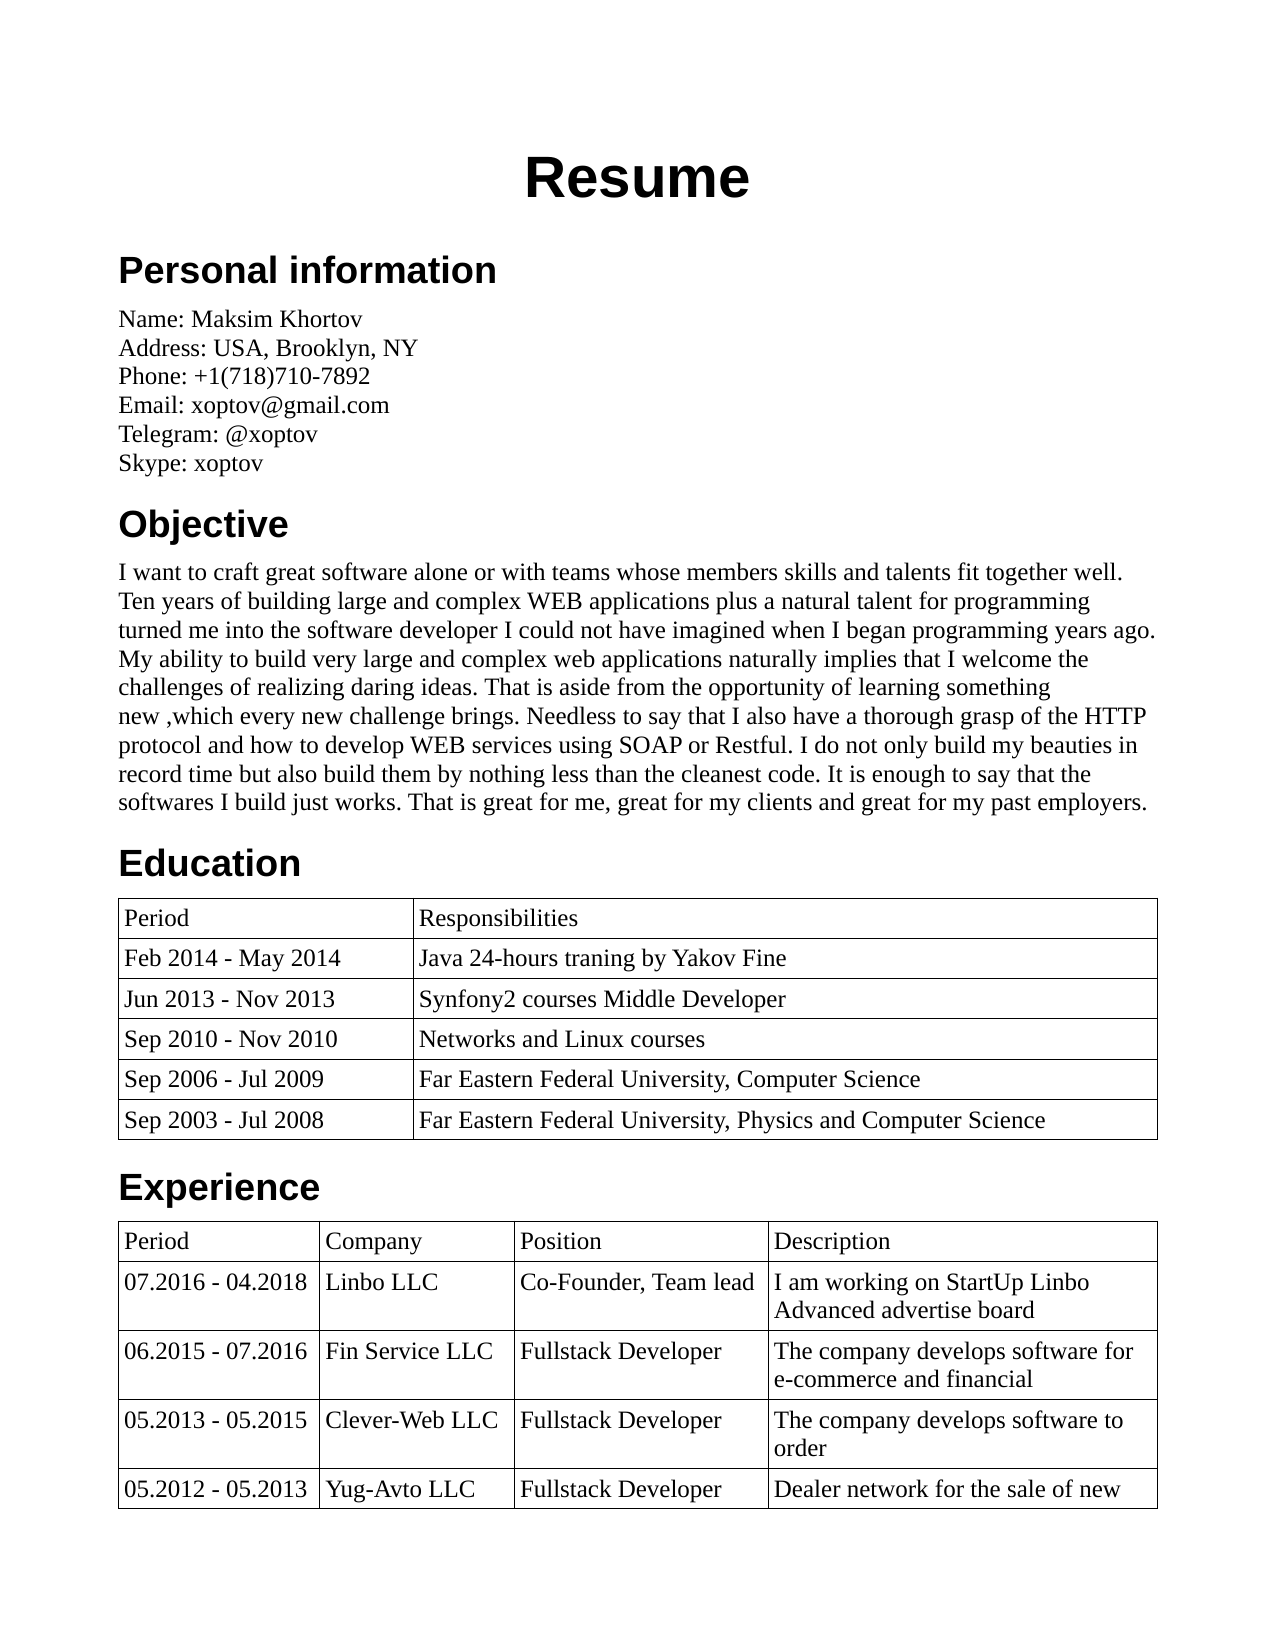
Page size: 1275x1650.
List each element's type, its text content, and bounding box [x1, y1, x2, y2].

table_cell Far Eastern Federal University, Computer Science [414, 1060, 1157, 1099]
subtitle Personal information [118, 248, 1157, 291]
text Telegram: @xoptov [118, 419, 1157, 448]
table_cell 06.2015 - 07.2016 [119, 1331, 319, 1399]
table_header Company [320, 1222, 514, 1261]
table_header Period [119, 1222, 319, 1261]
text Address: USA, Brooklyn, NY [118, 333, 1157, 361]
subtitle Experience [118, 1164, 1157, 1208]
table_cell The company develops software for e-commerce and financial [769, 1331, 1157, 1399]
text Email: xoptov@gmail.com [118, 390, 1157, 419]
table_cell Linbo LLC [320, 1262, 514, 1330]
subtitle Objective [118, 501, 1157, 545]
text Skype: xoptov [118, 448, 1157, 476]
table_cell Fullstack Developer [515, 1400, 768, 1468]
table_cell Jun 2013 - Nov 2013 [119, 979, 413, 1018]
table_cell Sep 2006 - Jul 2009 [119, 1060, 413, 1099]
title Resume [118, 143, 1157, 210]
table_cell Co-Founder, Team lead [515, 1262, 768, 1330]
table_cell 05.2012 - 05.2013 [119, 1469, 319, 1508]
table_header Period [119, 899, 413, 938]
table_cell Fin Service LLC [320, 1331, 514, 1399]
table_cell Clever-Web LLC [320, 1400, 514, 1468]
table_cell Dealer network for the sale of new [769, 1469, 1157, 1508]
table_cell The company develops software to order [769, 1400, 1157, 1468]
table_cell Synfony2 courses Middle Developer [414, 979, 1157, 1018]
table_cell Fullstack Developer [515, 1331, 768, 1399]
table_header Responsibilities [414, 899, 1157, 938]
table_cell I am working on StartUp Linbo Advanced advertise board [769, 1262, 1157, 1330]
table_cell Java 24-hours traning by Yakov Fine [414, 939, 1157, 978]
table_cell 07.2016 - 04.2018 [119, 1262, 319, 1330]
table_cell Fullstack Developer [515, 1469, 768, 1508]
table_cell 05.2013 - 05.2015 [119, 1400, 319, 1468]
table_cell Sep 2003 - Jul 2008 [119, 1100, 413, 1139]
table_header Position [515, 1222, 768, 1261]
table_header Description [769, 1222, 1157, 1261]
table_cell Sep 2010 - Nov 2010 [119, 1019, 413, 1059]
text Name: Maksim Khortov [118, 304, 1157, 333]
text Phone: +1(718)710-7892 [118, 361, 1157, 390]
table_cell Feb 2014 - May 2014 [119, 939, 413, 978]
text I want to craft great software alone or with teams whose members skills and talents fit together well. Ten years of building large and complex WEB applications plus a natural talent for programming turned me into the software developer I could not have imagined when I began programming years ago. My ability to build very large and complex web applications naturally implies that I welcome the challenges of realizing daring ideas. That is aside from the opportunity of learning something new ,which every new challenge brings. Needless to say that I also have a thorough grasp of the HTTP protocol and how to develop WEB services using SOAP or Restful. I do not only build my beauties in record time but also build them by nothing less than the cleanest code. It is enough to say that the softwares I build just works. That is great for me, great for my clients and great for my past employers. [118, 557, 1157, 816]
subtitle Education [118, 841, 1157, 885]
table_cell Yug-Avto LLC [320, 1469, 514, 1508]
table_cell Networks and Linux courses [414, 1019, 1157, 1059]
table_cell Far Eastern Federal University, Physics and Computer Science [414, 1100, 1157, 1139]
